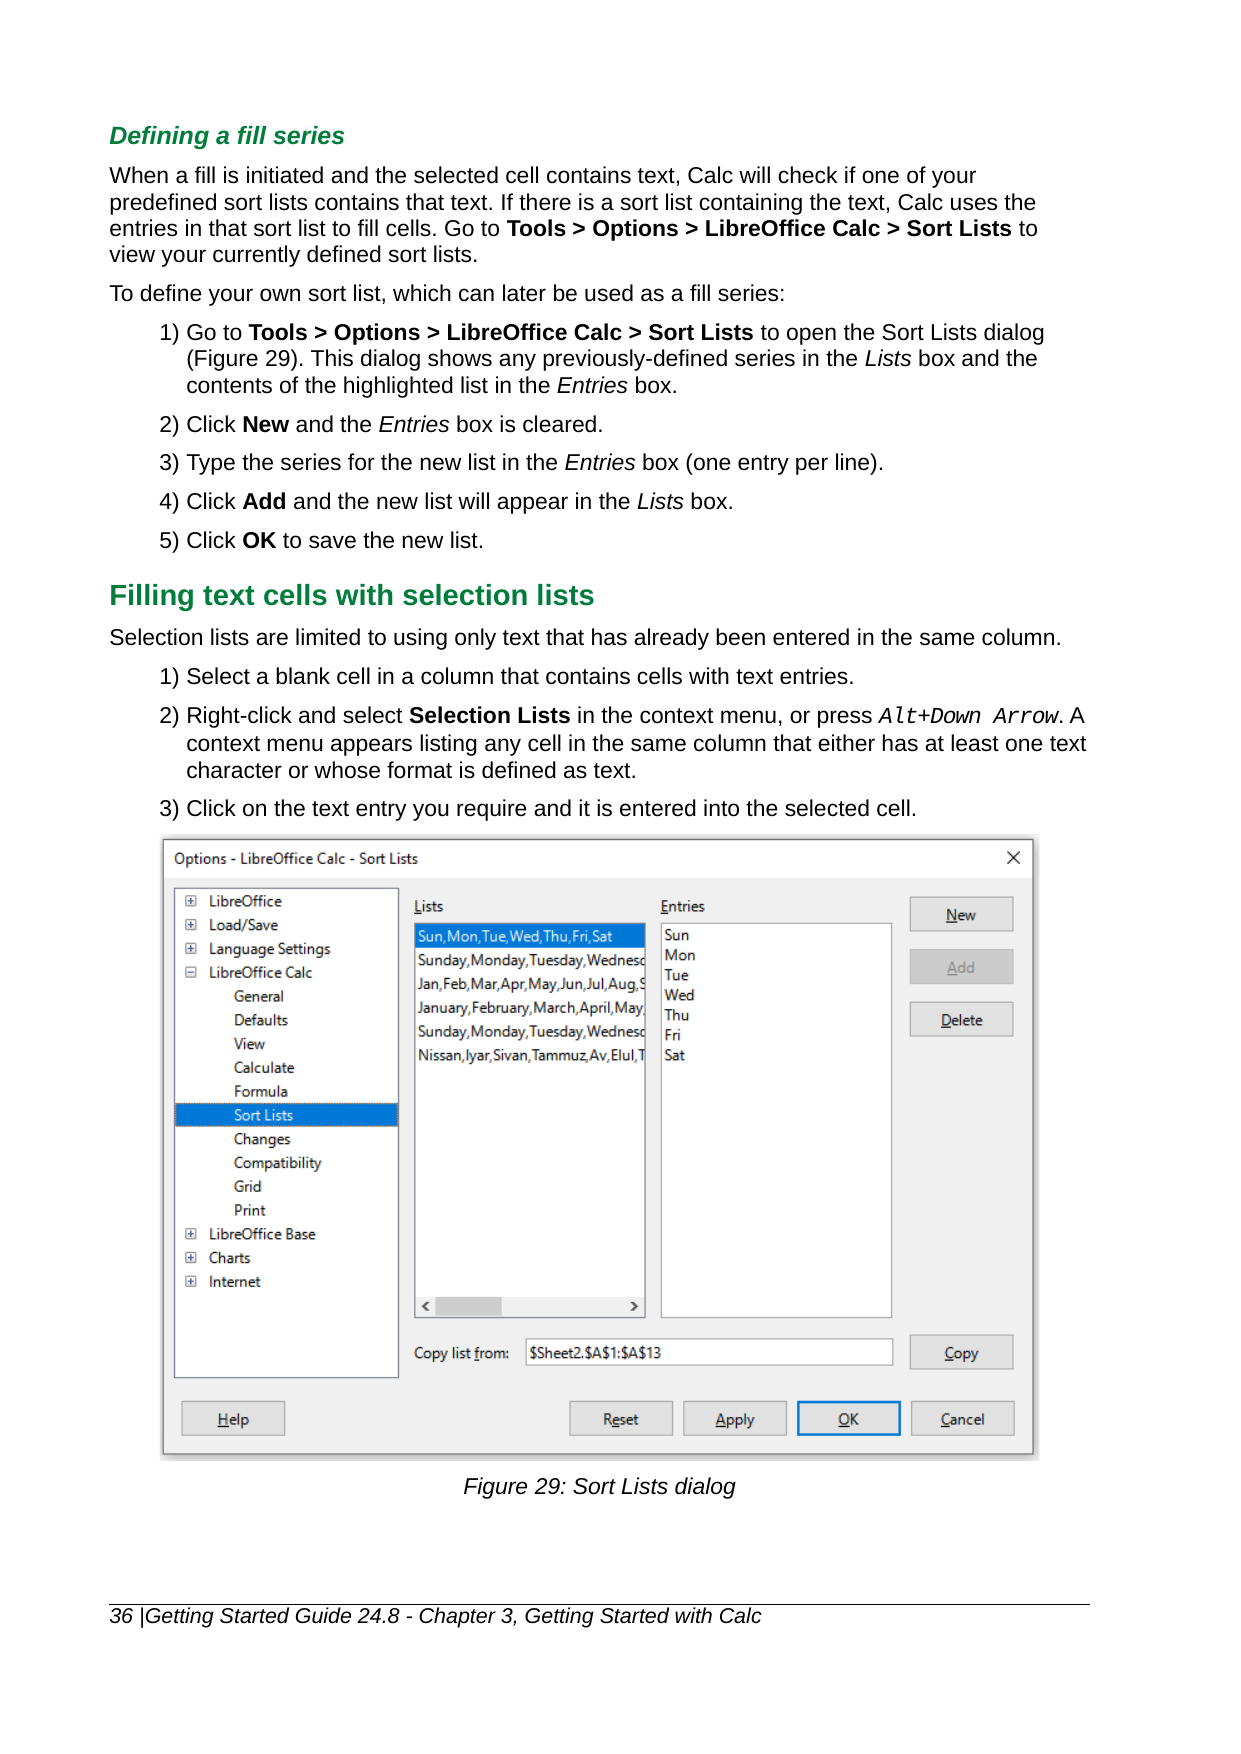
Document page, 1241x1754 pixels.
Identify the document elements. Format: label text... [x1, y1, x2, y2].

list Right-click and select Selection Lists in the context menu, or press Alt+Down Arrow. A context menu appears listing any cell in the same column that either has at least one text character or whose format is defined as text. [186, 702, 1090, 783]
list Click Add and the new list will appear in the Lists box. [186, 488, 1090, 514]
list Go to Tools > Options > LibreOffice Calc > Sort Lists to open the Sort Lists dialog (Figure 29). This dialog shows any previously-defined series in the Lists box and the contents of the highlighted list in the Entries box. [186, 319, 1090, 398]
picture [159, 834, 1040, 1461]
subtitle Defining a fill series [109, 121, 1090, 150]
text Figure 29: Sort Lists dialog [159, 1473, 1039, 1499]
list Click New and the Entries box is cleared. [186, 411, 1090, 437]
subtitle Filling text cells with selection lists [109, 578, 1090, 612]
list Click on the text entry you require and it is entered into the selected cell. [186, 795, 1090, 822]
list Click OK to save the new list. [186, 527, 1090, 553]
list Selection lists are limited to using only text that has already been entered in the same column. [109, 624, 1090, 651]
list When a fill is initiated and the selected cell contains text, Calc will check if one of your predefined sort lists contains that text. If there is a sort list containing the text, Calc uses the entries in that sort list to fill cells. Go to Tools > Options > LibreOffice Calc > Sort Lists to view your currently defined sort lists. [109, 162, 1090, 268]
list To define your own sort list, which can later be used as a fill series: [109, 280, 1090, 306]
list Type the series for the new list in the Entries box (one entry per line). [186, 449, 1090, 476]
list Select a blank cell in a column that contains cells with text entries. [186, 663, 1090, 689]
